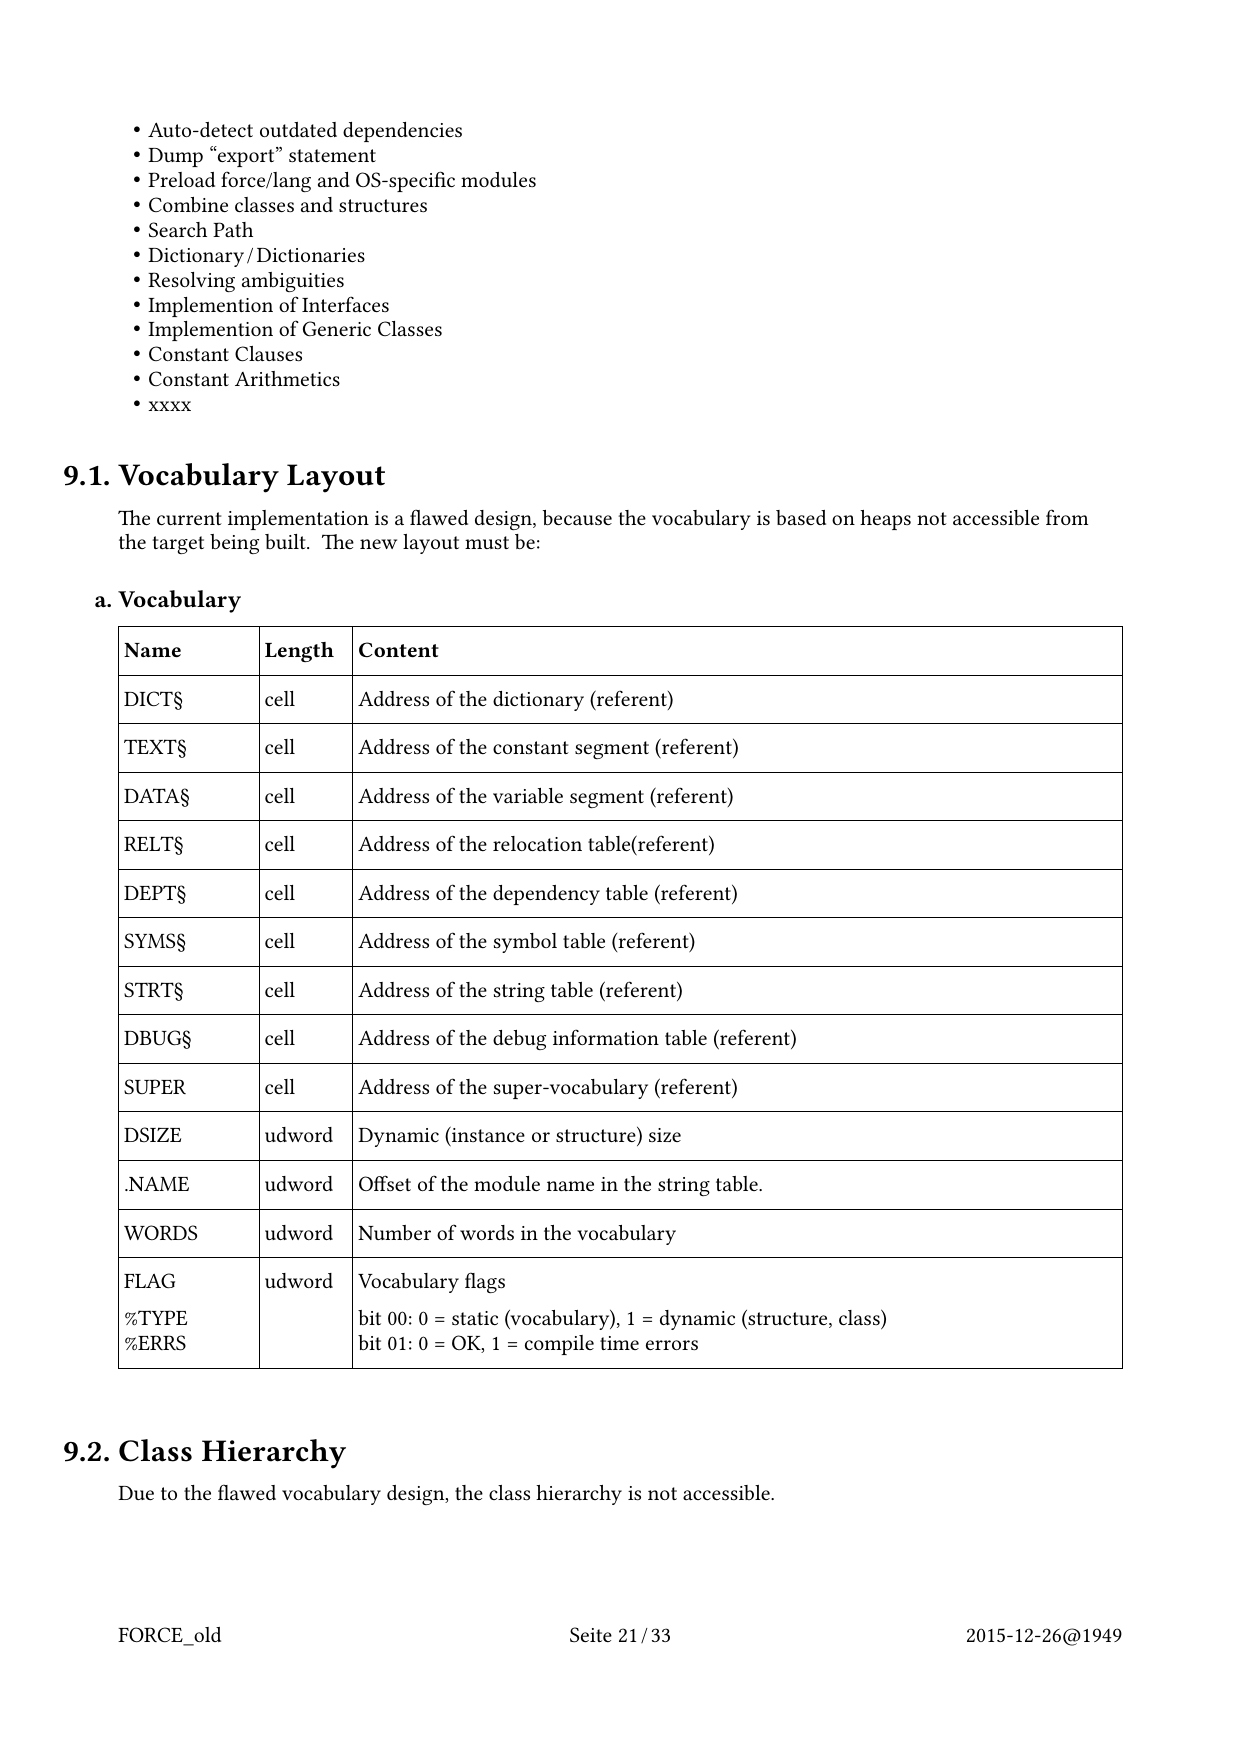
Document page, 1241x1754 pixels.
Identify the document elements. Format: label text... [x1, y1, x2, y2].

table_cell cell [260, 724, 352, 772]
list Implemention of Interfaces [133, 292, 1122, 317]
table_cell WORDS [119, 1210, 259, 1257]
list Preload force/lang and OS-specific modules [133, 168, 1122, 193]
table_header Name [119, 627, 259, 674]
table_cell cell [260, 1064, 352, 1111]
table_header Length [260, 627, 352, 674]
list xxxx [133, 392, 1122, 417]
table_cell Number of words in the vocabulary [353, 1210, 1122, 1257]
table_cell udword [260, 1112, 352, 1160]
table_cell DSIZE [119, 1112, 259, 1160]
table_cell DATA§ [119, 773, 259, 820]
list Search Path [133, 218, 1122, 243]
table_cell STRT§ [119, 967, 259, 1014]
table_cell Address of the constant segment (referent) [353, 724, 1122, 772]
list Resolving ambiguities [133, 267, 1122, 292]
table_cell DBUG§ [119, 1015, 259, 1063]
list Dictionary / Dictionaries [133, 243, 1122, 267]
table_cell cell [260, 870, 352, 917]
subtitle Class Hierarchy [118, 1433, 1122, 1469]
table_header Content [353, 627, 1122, 674]
table_cell DICT§ [119, 676, 259, 723]
table_cell Address of the debug information table (referent) [353, 1015, 1122, 1063]
table_cell cell [260, 967, 352, 1014]
table_cell TEXT§ [119, 724, 259, 772]
table_cell cell [260, 821, 352, 869]
table_cell Address of the relocation table(referent) [353, 821, 1122, 869]
list Combine classes and structures [133, 193, 1122, 218]
table_cell Address of the dictionary (referent) [353, 676, 1122, 723]
table_cell udword [260, 1210, 352, 1257]
table_cell Dynamic (instance or structure) size [353, 1112, 1122, 1160]
table_cell cell [260, 676, 352, 723]
table_cell Offset of the module name in the string table. [353, 1161, 1122, 1208]
subtitle Vocabulary [118, 586, 1122, 613]
table_cell Vocabulary flags bit 00: 0 = static (vocabulary), 1 = dynamic (structure, class) bit 01: 0 = OK, 1 = compile time errors [353, 1258, 1122, 1367]
list Dump “export” statement [133, 143, 1122, 168]
table_cell RELT§ [119, 821, 259, 869]
list Constant Arithmetics [133, 367, 1122, 392]
table_cell DEPT§ [119, 870, 259, 917]
list Implemention of Generic Classes [133, 317, 1122, 342]
table_cell SUPER [119, 1064, 259, 1111]
table_cell Address of the variable segment (referent) [353, 773, 1122, 820]
table_cell .NAME [119, 1161, 259, 1208]
text The current implementation is a flawed design, because the vocabulary is based on heaps not accessible from the target being built. The new layout must be: [118, 505, 1122, 555]
table_cell SYMS§ [119, 918, 259, 966]
subtitle Vocabulary Layout [118, 457, 1122, 493]
text Due to the flawed vocabulary design, the class hierarchy is not accessible. [118, 1481, 1122, 1506]
table_cell udword [260, 1258, 352, 1367]
table_cell cell [260, 773, 352, 820]
list Constant Clauses [133, 342, 1122, 367]
table_cell Address of the dependency table (referent) [353, 870, 1122, 917]
table_cell Address of the super-vocabulary (referent) [353, 1064, 1122, 1111]
table_cell udword [260, 1161, 352, 1208]
list Auto-detect outdated dependencies [133, 118, 1122, 143]
table_cell Address of the string table (referent) [353, 967, 1122, 1014]
table_cell cell [260, 1015, 352, 1063]
table_cell Address of the symbol table (referent) [353, 918, 1122, 966]
table_cell FLAG %TYPE %ERRS [119, 1258, 259, 1367]
table_cell cell [260, 918, 352, 966]
